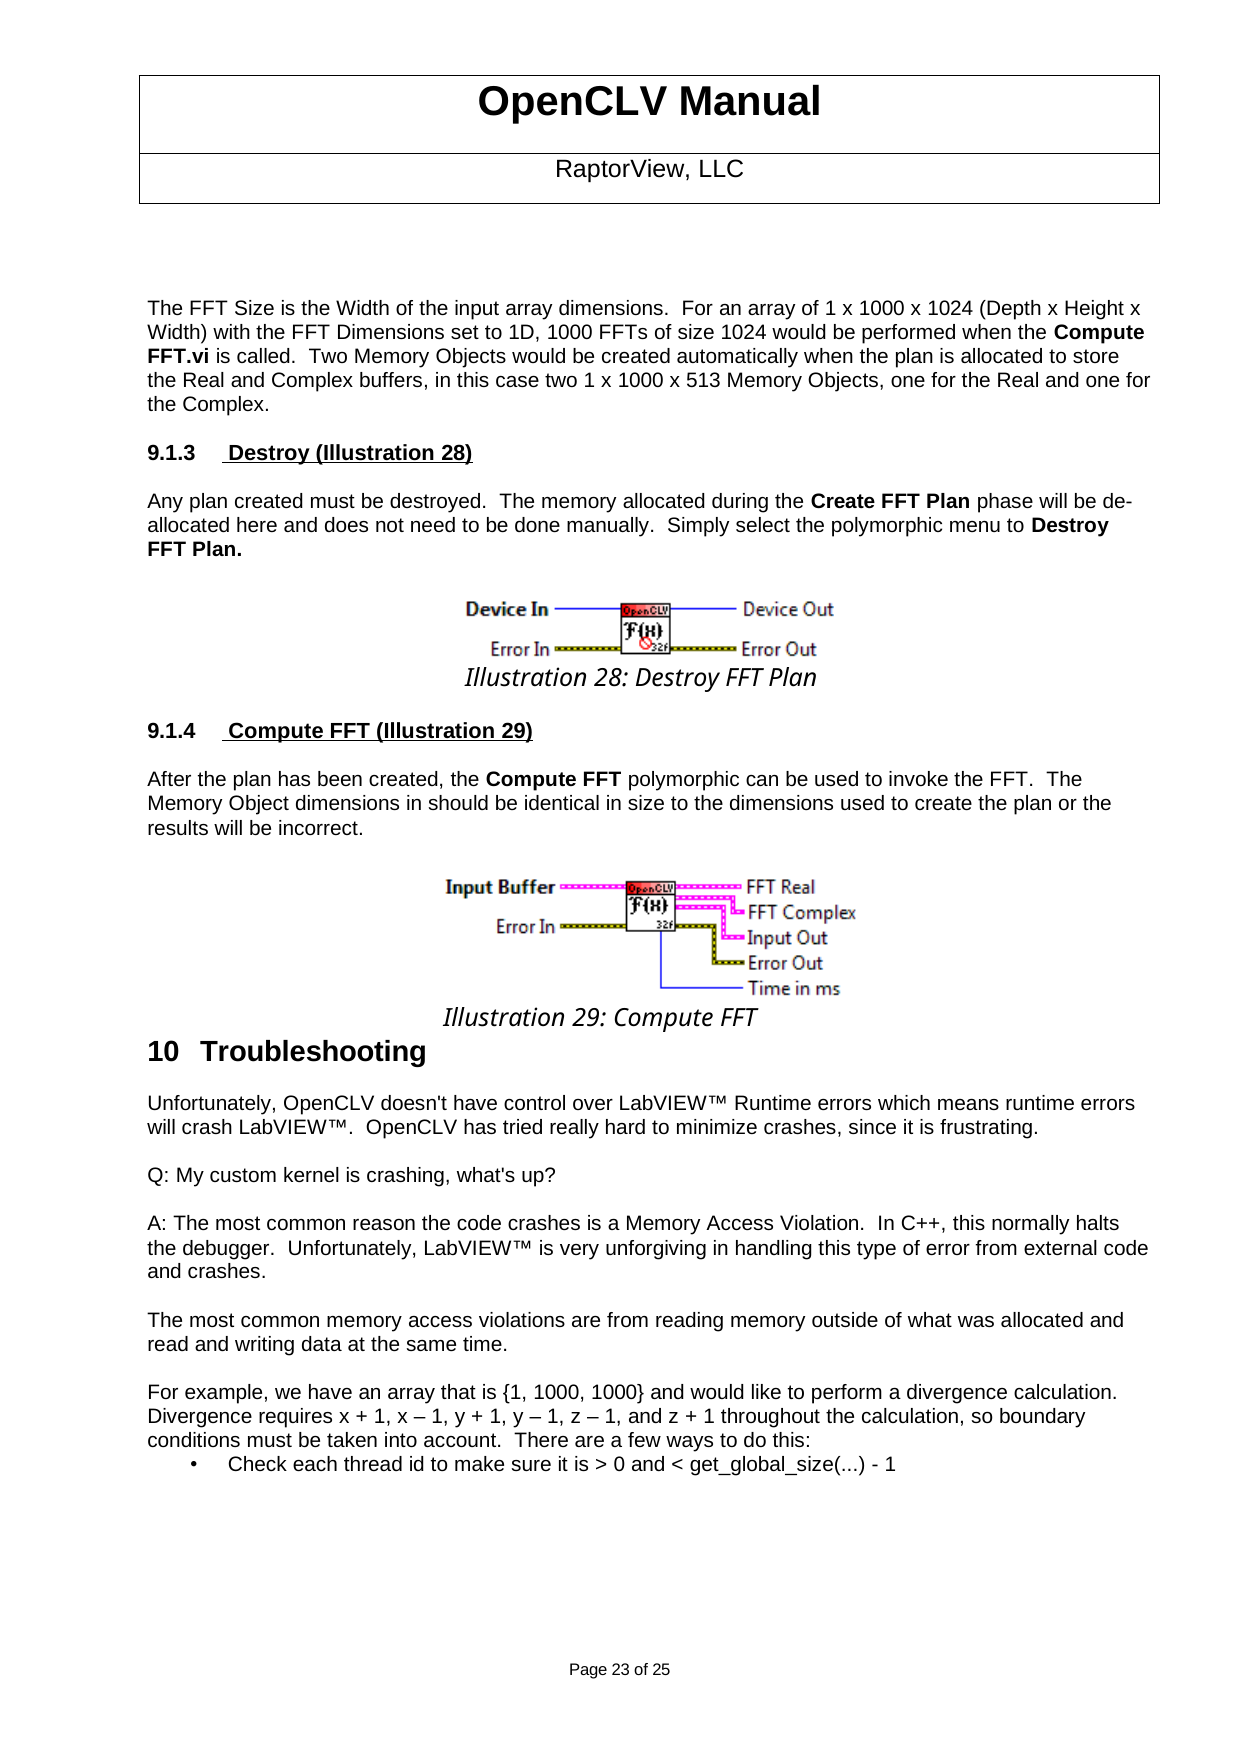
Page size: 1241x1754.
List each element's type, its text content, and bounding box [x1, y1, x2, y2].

text Illustration 28: Destroy FFT Plan [465, 661, 834, 694]
subtitle Destroy (Illustration 28) [147, 440, 1152, 465]
text Illustration 29: Compute FFT [443, 1000, 856, 1033]
text For example, we have an array that is {1, 1000, 1000} and would like to perform a divergence calculation. Divergence requires x + 1, x – 1, y + 1, y – 1, z – 1, and z + 1 throughout the calculation, so boundary conditions must be taken into account. There are a few ways to do this: [147, 1380, 1152, 1452]
text Any plan created must be destroyed. The memory allocated during the Create FFT Plan phase will be de-allocated here and does not need to be done manually. Simply select the polymorphic menu to Destroy FFT Plan. [147, 489, 1152, 561]
text The FFT Size is the Width of the input array dimensions. For an array of 1 x 1000 x 1024 (Depth x Height x Width) with the FFT Dimensions set to 1D, 1000 FFTs of size 1024 would be performed when the Compute FFT.vi is called. Two Memory Objects would be created automatically when the plan is allocated to store the Real and Complex buffers, in this case two 1 x 1000 x 513 Memory Objects, one for the Real and one for the Complex. [147, 296, 1152, 416]
text Q: My custom kernel is crashing, what's up? [147, 1163, 1152, 1187]
text A: The most common reason the code crashes is a Memory Access Violation. In C++, this normally halts the debugger. Unfortunately, LabVIEW™ is very unforgiving in handling this type of error from external code and crashes. [147, 1211, 1152, 1283]
text Unfortunately, OpenCLV doesn't have control over LabVIEW™ Runtime errors which means runtime errors will crash LabVIEW™. OpenCLV has tried really hard to minimize crashes, since it is frustrating. [147, 1091, 1152, 1139]
text The most common memory access violations are from reading memory outside of what was allocated and read and writing data at the same time. [147, 1308, 1152, 1356]
text After the plan has been created, the Compute FFT polymorphic can be used to invoke the FFT. The Memory Object dimensions in should be identical in size to the dimensions used to create the plan or the results will be incorrect. [147, 767, 1152, 839]
subtitle Troubleshooting [147, 863, 1152, 1067]
list Check each thread id to make sure it is > 0 and < get_global_size(...) - 1 [190, 1452, 1152, 1476]
subtitle Compute FFT (Illustration 29) [147, 718, 1152, 743]
